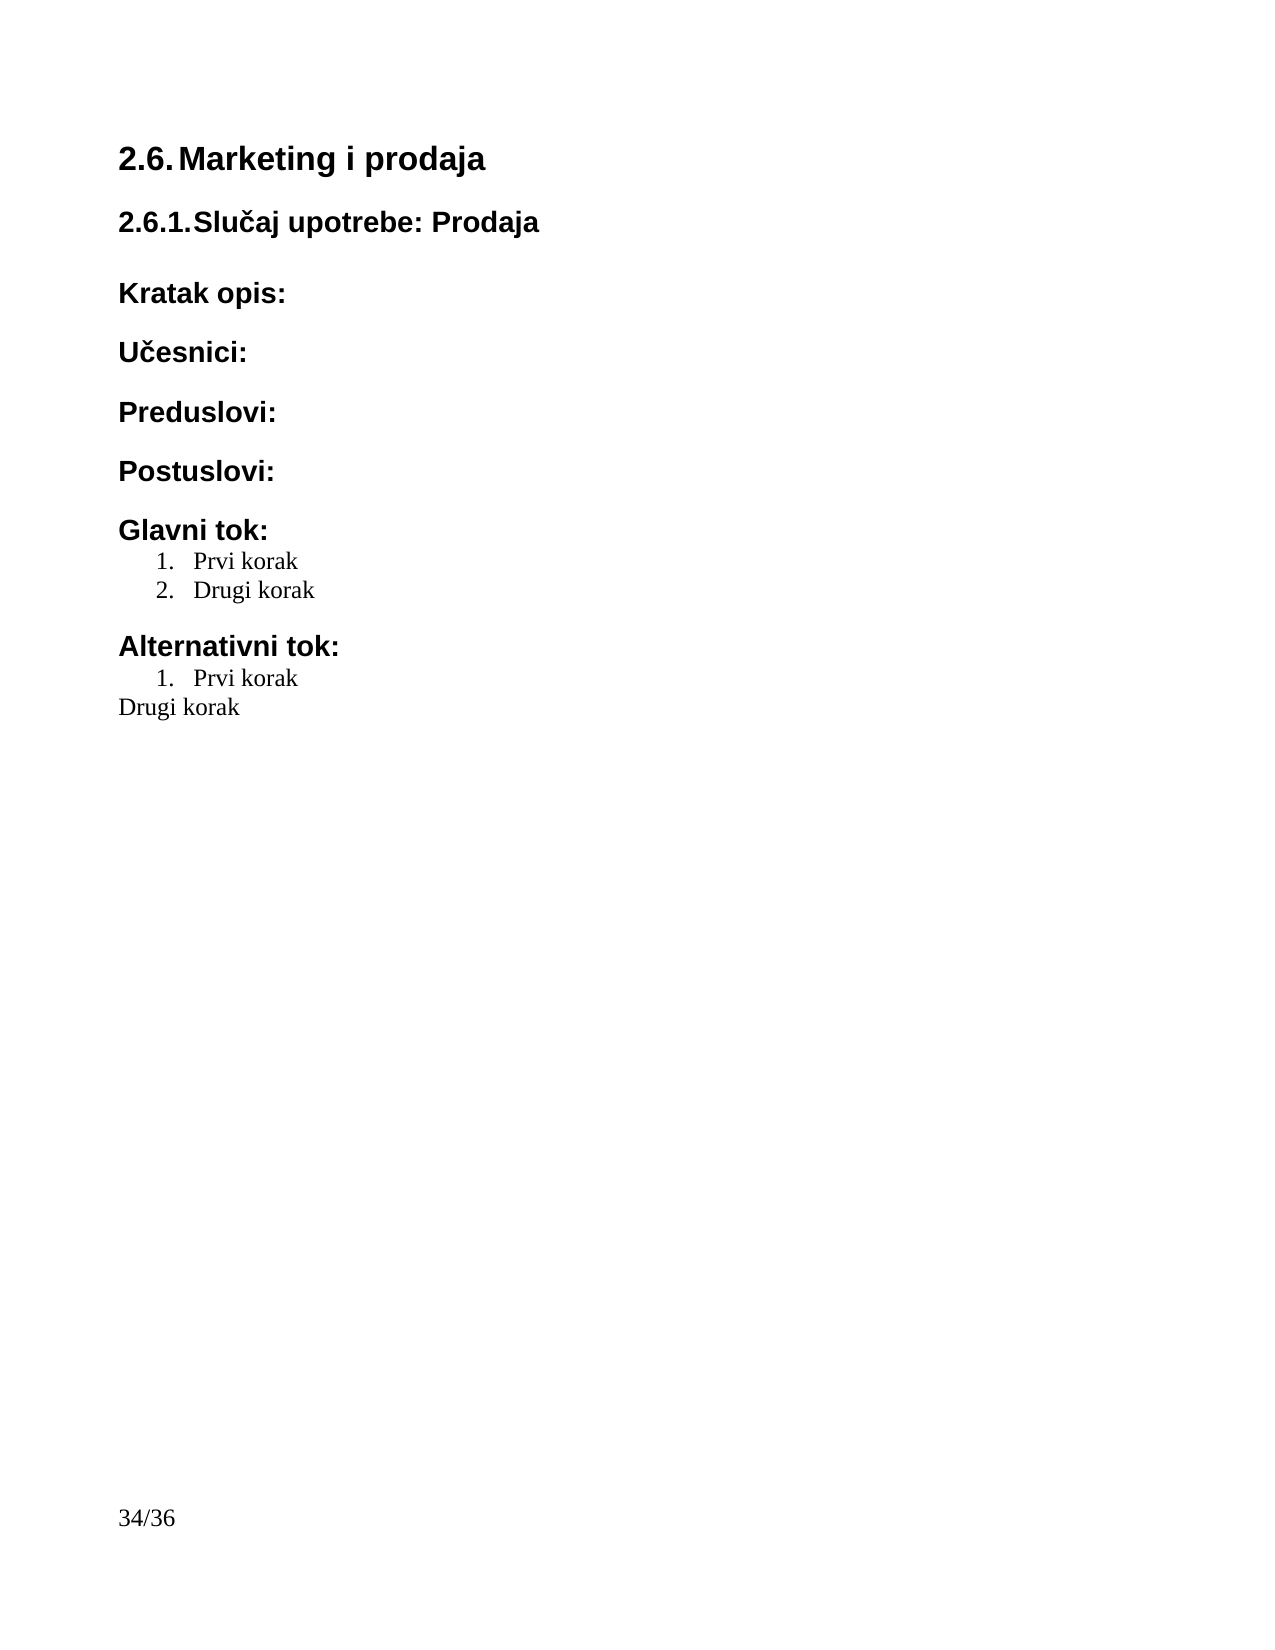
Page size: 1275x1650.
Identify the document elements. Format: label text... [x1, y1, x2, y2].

list Prvi korak [156, 546, 1157, 575]
subtitle Postuslovi: [118, 454, 1157, 487]
subtitle Slučaj upotrebe: Prodaja [118, 205, 1157, 238]
subtitle Alternativni tok: [118, 629, 1157, 663]
subtitle Kratak opis: [118, 276, 1157, 310]
subtitle Učesnici: [118, 336, 1157, 369]
text Drugi korak [118, 692, 1157, 720]
list Prvi korak [156, 663, 1157, 692]
subtitle Glavni tok: [118, 513, 1157, 546]
subtitle Marketing i prodaja [118, 139, 1157, 178]
subtitle Preduslovi: [118, 394, 1157, 428]
list Drugi korak [156, 575, 1157, 604]
